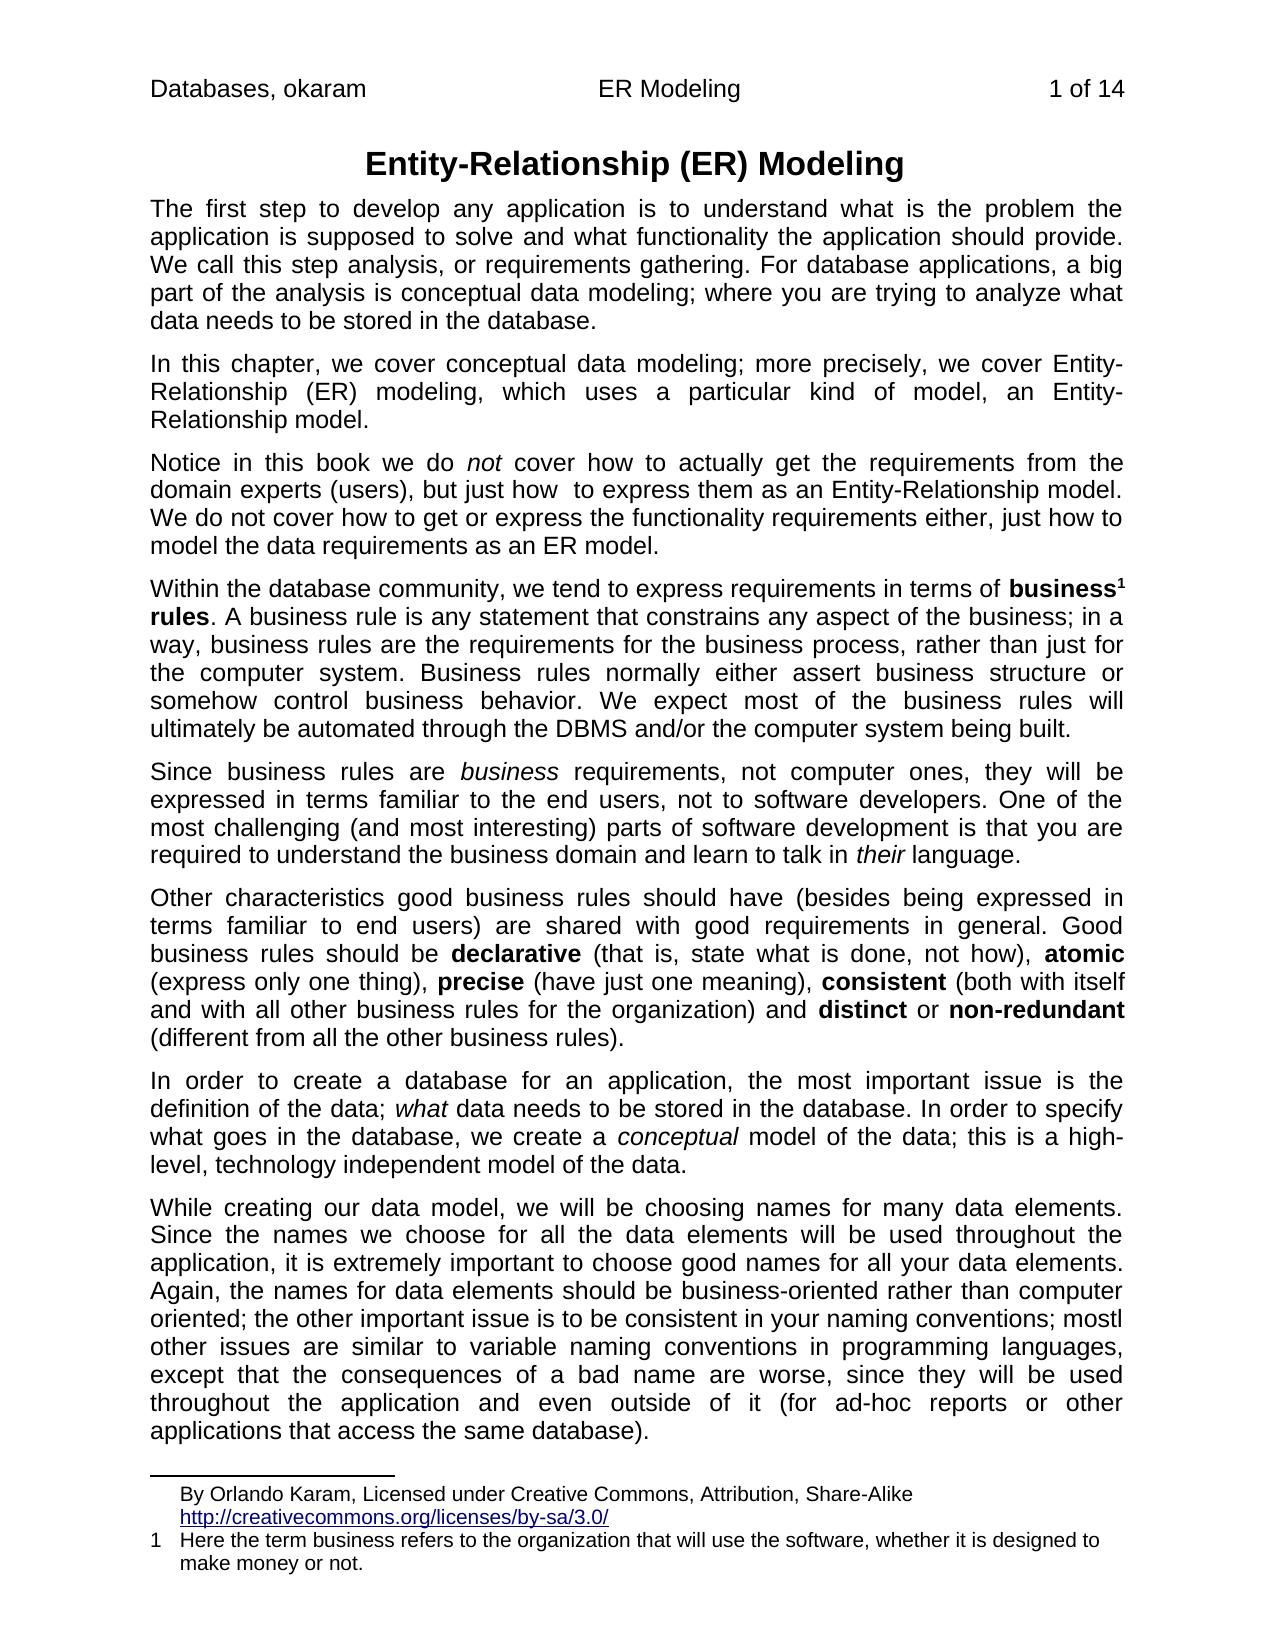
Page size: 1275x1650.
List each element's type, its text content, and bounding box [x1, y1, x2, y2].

text Here the term business refers to the organization that will use the software, whether it is designed to make money or not. [150, 1528, 1125, 1575]
text Notice in this book we do not cover how to actually get the requirements from the domain experts (users), but just how to express them as an Entity-Relationship model. We do not cover how to get or express the functionality requirements either, just how to model the data requirements as an ER model. [150, 448, 1125, 560]
text The first step to develop any application is to understand what is the problem the application is supposed to solve and what functionality the application should provide. We call this step analysis, or requirements gathering. For database applications, a big part of the analysis is conceptual data modeling; where you are trying to analyze what data needs to be stored in the database. [150, 195, 1125, 334]
text While creating our data model, we will be choosing names for many data elements. Since the names we choose for all the data elements will be used throughout the application, it is extremely important to choose good names for all your data elements. Again, the names for data elements should be business-oriented rather than computer oriented; the other important issue is to be consistent in your naming conventions; mostl other issues are similar to variable naming conventions in programming languages, except that the consequences of a bad name are worse, since they will be used throughout the application and even outside of it (for ad-hoc reports or other applications that access the same database). [150, 1193, 1125, 1444]
text In this chapter, we cover conceptual data modeling; more precisely, we cover Entity-Relationship (ER) modeling, which uses a particular kind of model, an Entity-Relationship model. [150, 349, 1125, 433]
text Since business rules are business requirements, not computer ones, they will be expressed in terms familiar to the end users, not to software developers. One of the most challenging (and most interesting) parts of software development is that you are required to understand the business domain and learn to talk in their language. [150, 757, 1125, 869]
text Other characteristics good business rules should have (besides being expressed in terms familiar to end users) are shared with good requirements in general. Good business rules should be declarative (that is, state what is done, not how), atomic (express only one thing), precise (have just one meaning), consistent (both with itself and with all other business rules for the organization) and distinct or non-redundant (different from all the other business rules). [150, 884, 1125, 1052]
text By Orlando Karam, Licensed under Creative Commons, Attribution, Share-Alike http://creativecommons.org/licenses/by-sa/3.0/ [150, 1482, 1125, 1528]
text In order to create a database for an application, the most important issue is the definition of the data; what data needs to be stored in the database. In order to specify what goes in the database, we create a conceptual model of the data; this is a high-level, technology independent model of the data. [150, 1067, 1125, 1178]
subtitle Entity-Relationship (ER) Modeling [150, 145, 1125, 182]
text Within the database community, we tend to express requirements in terms of business rules. A business rule is any statement that constrains any aspect of the business; in a way, business rules are the requirements for the business process, rather than just for the computer system. Business rules normally either assert business structure or somehow control business behavior. We expect most of the business rules will ultimately be automated through the DBMS and/or the computer system being built. [150, 575, 1125, 742]
